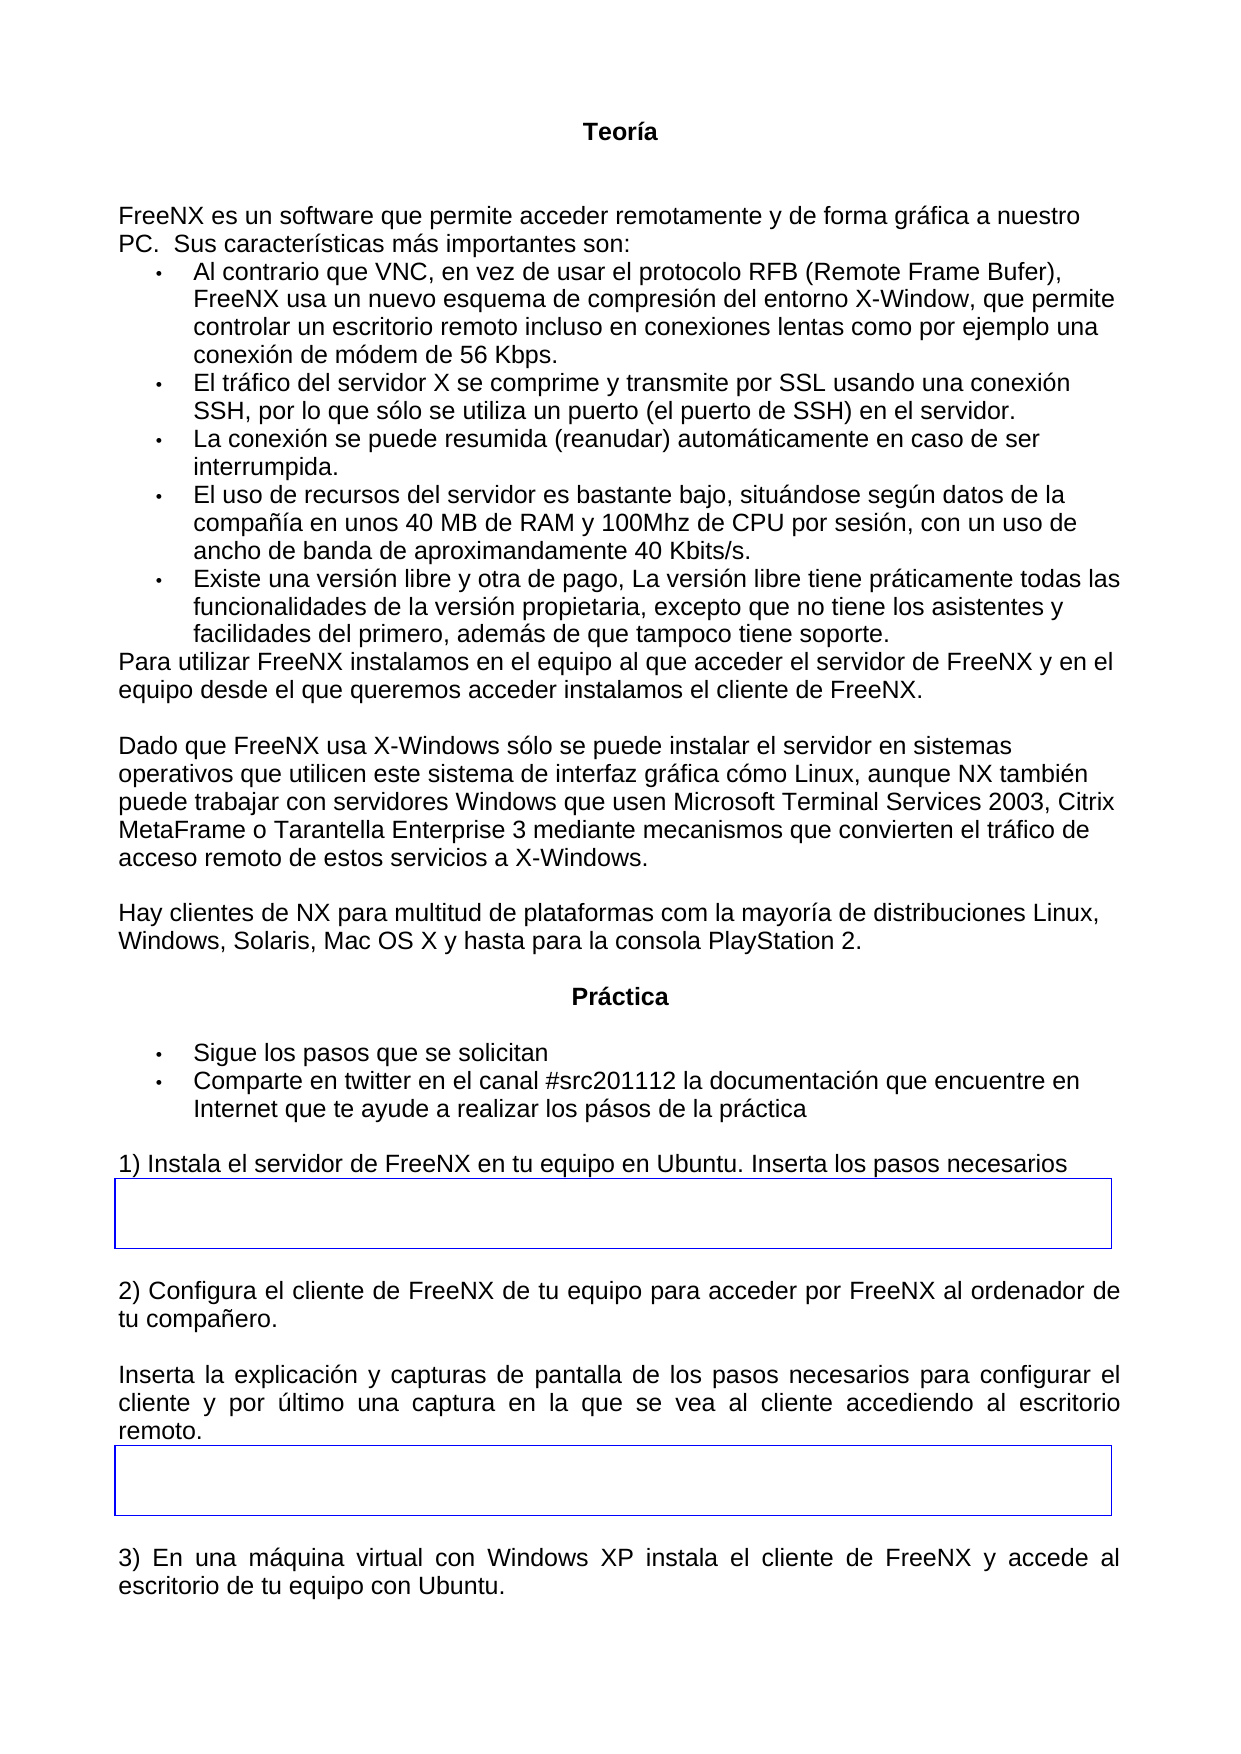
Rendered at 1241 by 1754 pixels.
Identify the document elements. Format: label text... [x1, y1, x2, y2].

list Comparte en twitter en el canal #src201112 la documentación que encuentre en Internet que te ayude a realizar los pásos de la práctica [156, 1066, 1122, 1122]
table_header [116, 1446, 1111, 1515]
text Práctica [118, 983, 1122, 1011]
list Al contrario que VNC, en vez de usar el protocolo RFB (Remote Frame Bufer), FreeNX usa un nuevo esquema de compresión del entorno X-Window, que permite controlar un escritorio remoto incluso en conexiones lentas como por ejemplo una conexión de módem de 56 Kbps. [156, 257, 1122, 369]
list La conexión se puede resumida (reanudar) automáticamente en caso de ser interrumpida. [156, 425, 1122, 481]
text Hay clientes de NX para multitud de plataformas com la mayoría de distribuciones Linux, Windows, Solaris, Mac OS X y hasta para la consola PlayStation 2. [118, 899, 1122, 955]
list Sigue los pasos que se solicitan [156, 1038, 1122, 1066]
text 1) Instala el servidor de FreeNX en tu equipo en Ubuntu. Inserta los pasos necesarios [118, 1150, 1122, 1178]
text 2) Configura el cliente de FreeNX de tu equipo para acceder por FreeNX al ordenador de tu compañero. [118, 1277, 1122, 1333]
list Existe una versión libre y otra de pago, La versión libre tiene práticamente todas las funcionalidades de la versión propietaria, excepto que no tiene los asistentes y facilidades del primero, además de que tampoco tiene soporte. [156, 564, 1122, 648]
text Teoría [118, 118, 1122, 146]
text Para utilizar FreeNX instalamos en el equipo al que acceder el servidor de FreeNX y en el equipo desde el que queremos acceder instalamos el cliente de FreeNX. [118, 648, 1122, 704]
text Dado que FreeNX usa X-Windows sólo se puede instalar el servidor en sistemas operativos que utilicen este sistema de interfaz gráfica cómo Linux, aunque NX también puede trabajar con servidores Windows que usen Microsoft Terminal Services 2003, Citrix MetaFrame o Tarantella Enterprise 3 mediante mecanismos que convierten el tráfico de acceso remoto de estos servicios a X-Windows. [118, 732, 1122, 871]
list El uso de recursos del servidor es bastante bajo, situándose según datos de la compañía en unos 40 MB de RAM y 100Mhz de CPU por sesión, con un uso de ancho de banda de aproximandamente 40 Kbits/s. [156, 481, 1122, 564]
text Inserta la explicación y capturas de pantalla de los pasos necesarios para configurar el cliente y por último una captura en la que se vea al cliente accediendo al escritorio remoto. [118, 1361, 1122, 1445]
text 3) En una máquina virtual con Windows XP instala el cliente de FreeNX y accede al escritorio de tu equipo con Ubuntu. [118, 1544, 1122, 1600]
table_header [116, 1179, 1111, 1248]
list El tráfico del servidor X se comprime y transmite por SSL usando una conexión SSH, por lo que sólo se utiliza un puerto (el puerto de SSH) en el servidor. [156, 369, 1122, 425]
text FreeNX es un software que permite acceder remotamente y de forma gráfica a nuestro PC. Sus características más importantes son: [118, 201, 1122, 257]
